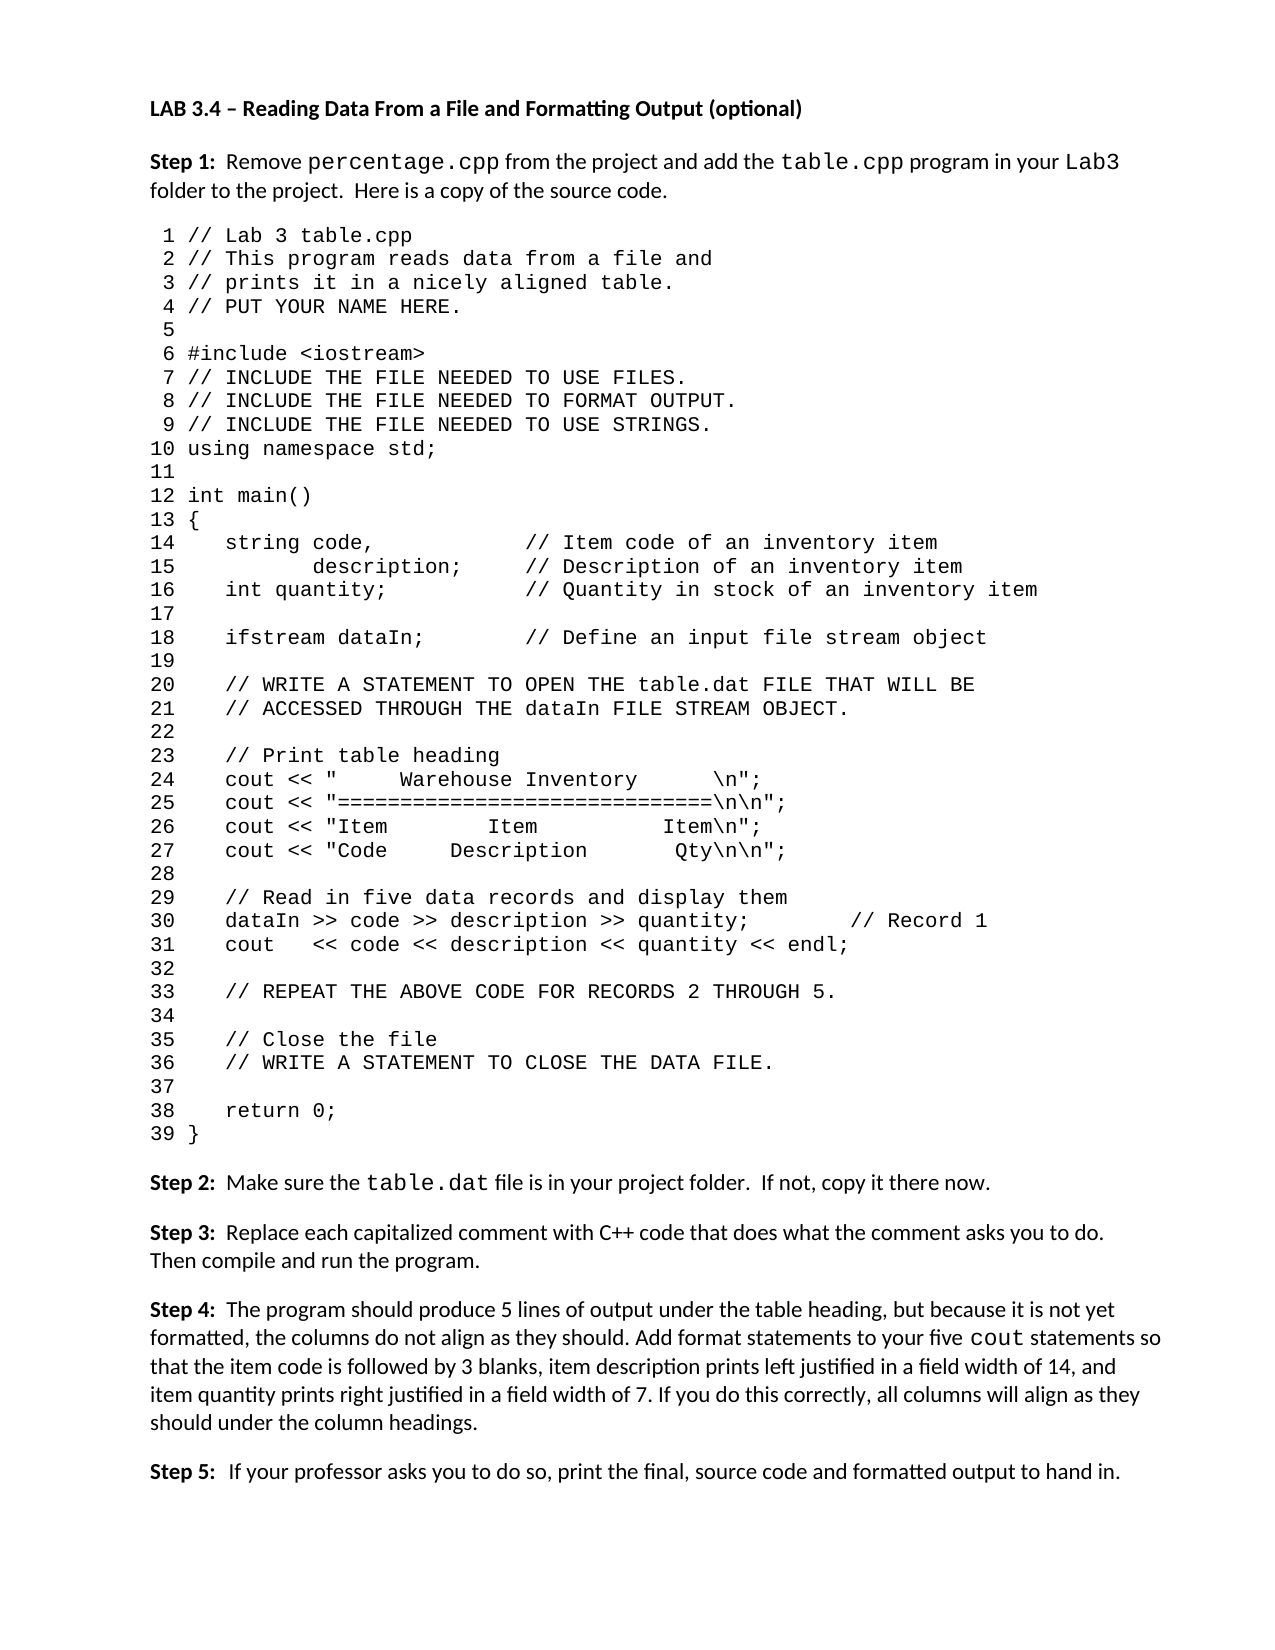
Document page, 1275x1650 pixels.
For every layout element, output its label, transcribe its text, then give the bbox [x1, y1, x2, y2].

text Step 5: If your professor asks you to do so, print the final, source code and formatted output to hand in. [150, 1457, 1162, 1485]
text Step 1: Remove percentage.cpp from the project and add the table.cpp program in your Lab3 folder to the project. Here is a copy of the source code. [150, 147, 1162, 204]
text Step 2: Make sure the table.dat file is in your project folder. If not, copy it there now. [150, 1168, 1162, 1197]
text LAB 3.4 – Reading Data From a File and Formatting Output (optional) [150, 94, 1162, 122]
text Step 3: Replace each capitalized comment with C++ code that does what the comment asks you to do. Then compile and run the program. [150, 1218, 1162, 1274]
text Step 4: The program should produce 5 lines of output under the table heading, but because it is not yet formatted, the columns do not align as they should. Add format statements to your five cout statements so that the item code is followed by 3 blanks, item description prints left justified in a field width of 14, and item quantity prints right justified in a field width of 7. If you do this correctly, all columns will align as they should under the column headings. [150, 1295, 1162, 1436]
text 1 // Lab 3 table.cpp 2 // This program reads data from a file and 3 // prints it in a nicely aligned table. 4 // PUT YOUR NAME HERE. 5 6 #include <iostream> 7 // INCLUDE THE FILE NEEDED TO USE FILES. 8 // INCLUDE THE FILE NEEDED TO FORMAT OUTPUT. 9 // INCLUDE THE FILE NEEDED TO USE STRINGS. 10 using namespace std; 11 12 int main() 13 { 14 string code, // Item code of an inventory item 15 description; // Description of an inventory item 16 int quantity; // Quantity in stock of an inventory item 17 18 ifstream dataIn; // Define an input file stream object 19 20 // WRITE A STATEMENT TO OPEN THE table.dat FILE THAT WILL BE 21 // ACCESSED THROUGH THE dataIn FILE STREAM OBJECT. 22 23 // Print table heading 24 cout << " Warehouse Inventory \n"; 25 cout << "==============================\n\n"; 26 cout << "Item Item Item\n"; 27 cout << "Code Description Qty\n\n"; 28 29 // Read in five data records and display them 30 dataIn >> code >> description >> quantity; // Record 1 31 cout << code << description << quantity << endl; 32 33 // REPEAT THE ABOVE CODE FOR RECORDS 2 THROUGH 5. 34 35 // Close the file 36 // WRITE A STATEMENT TO CLOSE THE DATA FILE. 37 38 return 0; 39 } [150, 225, 1162, 1147]
